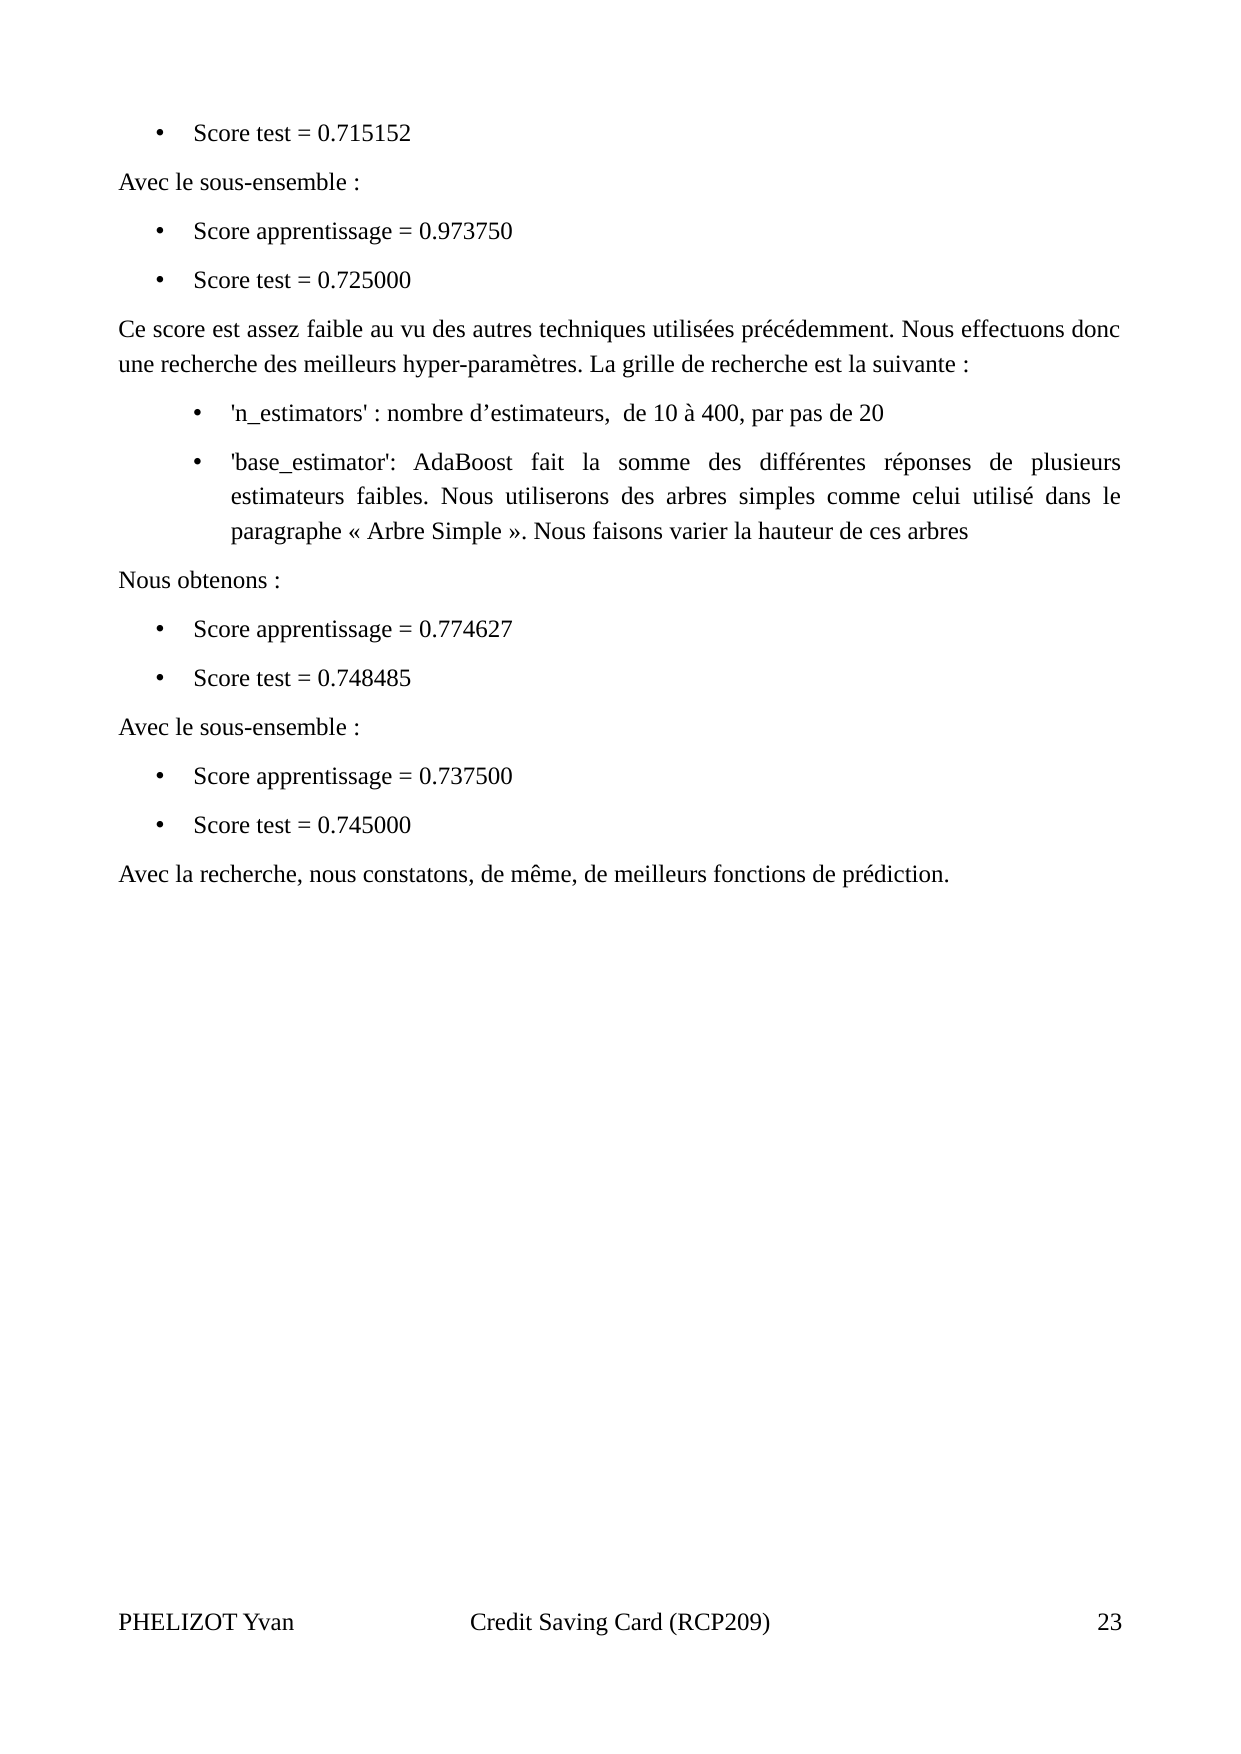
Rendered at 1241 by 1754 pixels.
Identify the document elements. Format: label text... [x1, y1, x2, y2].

text Avec le sous-ensemble : [118, 712, 1122, 741]
list 'base_estimator': AdaBoost fait la somme des différentes réponses de plusieurs estimateurs faibles. Nous utiliserons des arbres simples comme celui utilisé dans le paragraphe « Arbre Simple ». Nous faisons varier la hauteur de ces arbres [193, 447, 1122, 545]
list 'n_estimators' : nombre d’estimateurs, de 10 à 400, par pas de 20 [193, 398, 1122, 427]
list Score test = 0.745000 [156, 810, 1122, 839]
text Avec la recherche, nous constatons, de même, de meilleurs fonctions de prédiction. [118, 859, 1122, 888]
list Score apprentissage = 0.737500 [156, 761, 1122, 790]
list Score test = 0.748485 [156, 663, 1122, 692]
list Score test = 0.725000 [156, 265, 1122, 294]
text Ce score est assez faible au vu des autres techniques utilisées précédemment. Nous effectuons donc une recherche des meilleurs hyper-paramètres. La grille de recherche est la suivante : [118, 314, 1122, 378]
list Score test = 0.715152 [156, 118, 1122, 147]
list Score apprentissage = 0.973750 [156, 216, 1122, 245]
list Score apprentissage = 0.774627 [156, 614, 1122, 643]
text Avec le sous-ensemble : [118, 167, 1122, 196]
text Nous obtenons : [118, 565, 1122, 594]
